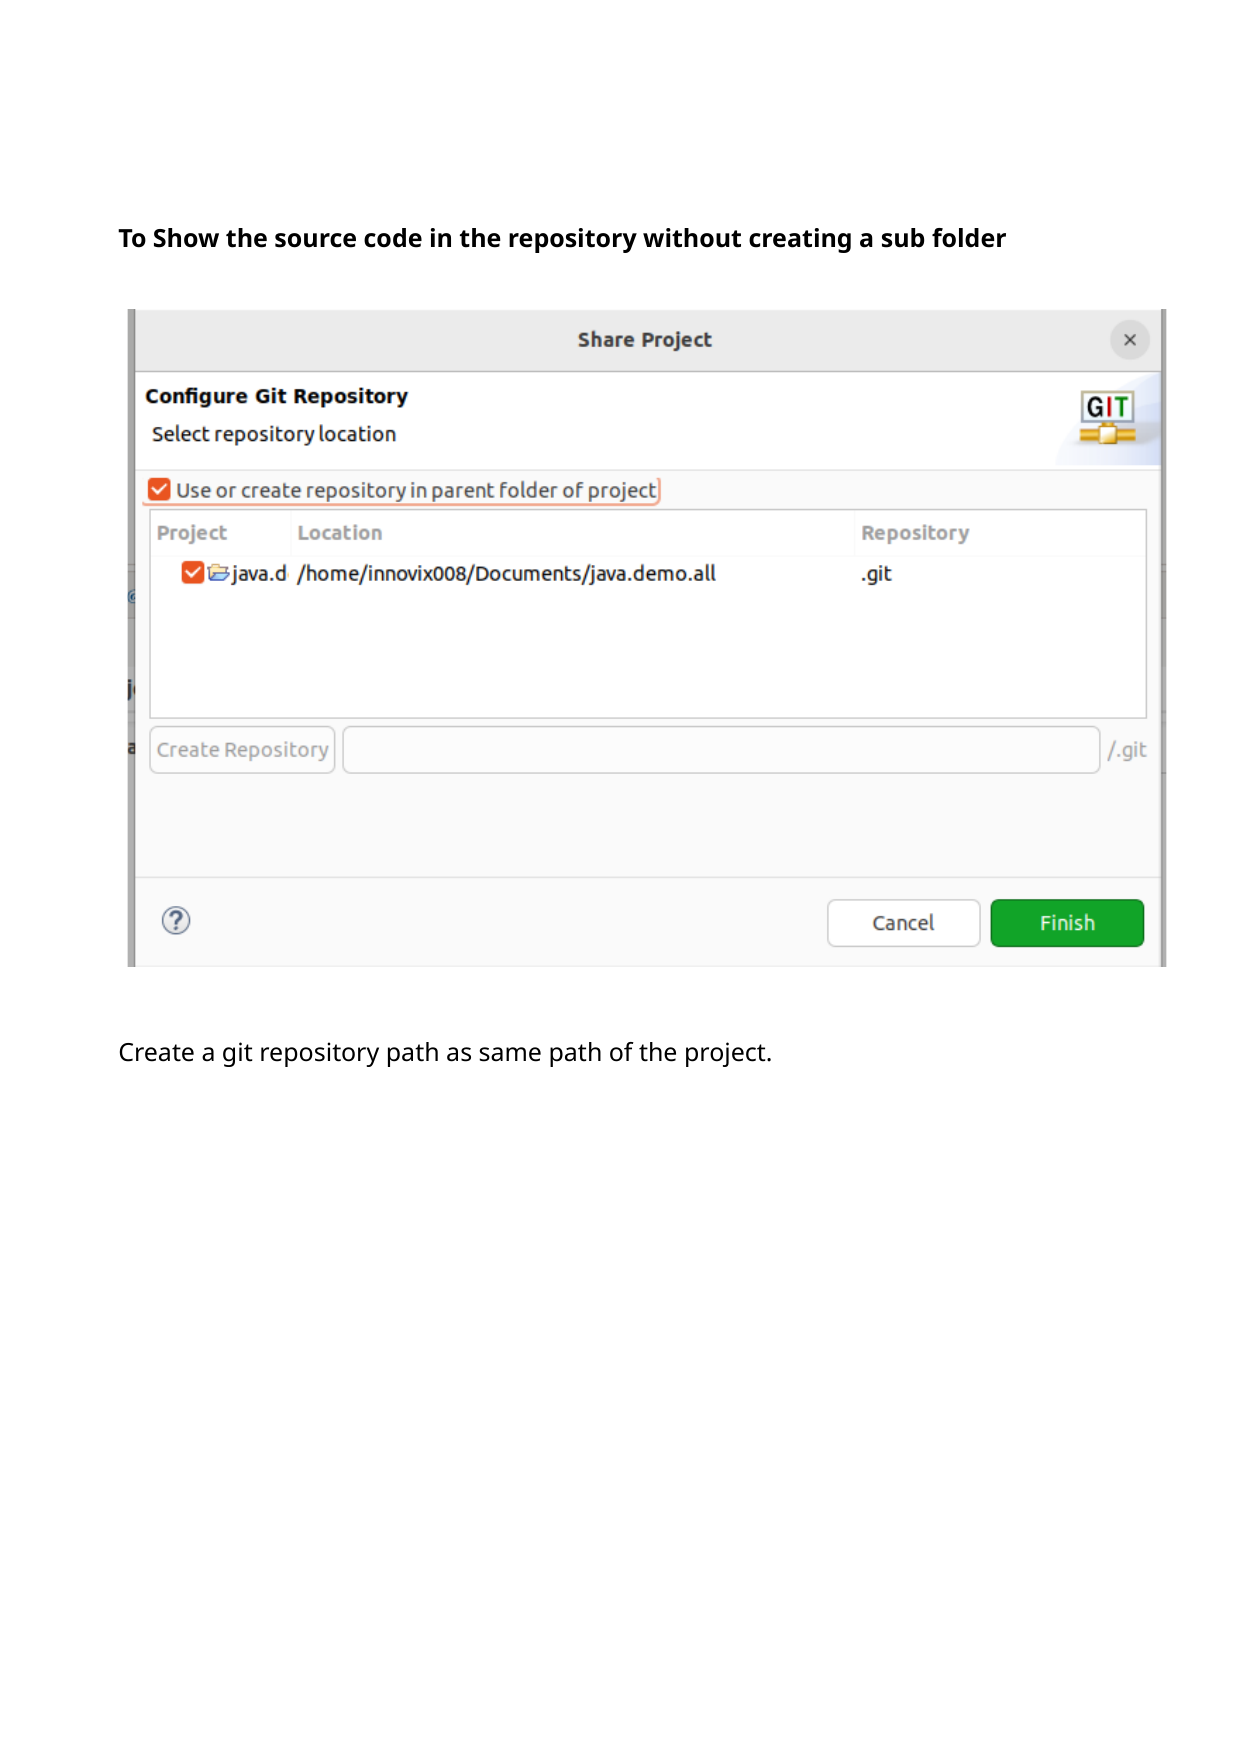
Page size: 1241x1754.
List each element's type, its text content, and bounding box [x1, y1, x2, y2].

text Create a git repository path as same path of the project. [118, 1035, 1122, 1069]
picture [127, 309, 1167, 967]
text To Show the source code in the repository without creating a sub folder [118, 220, 1122, 254]
